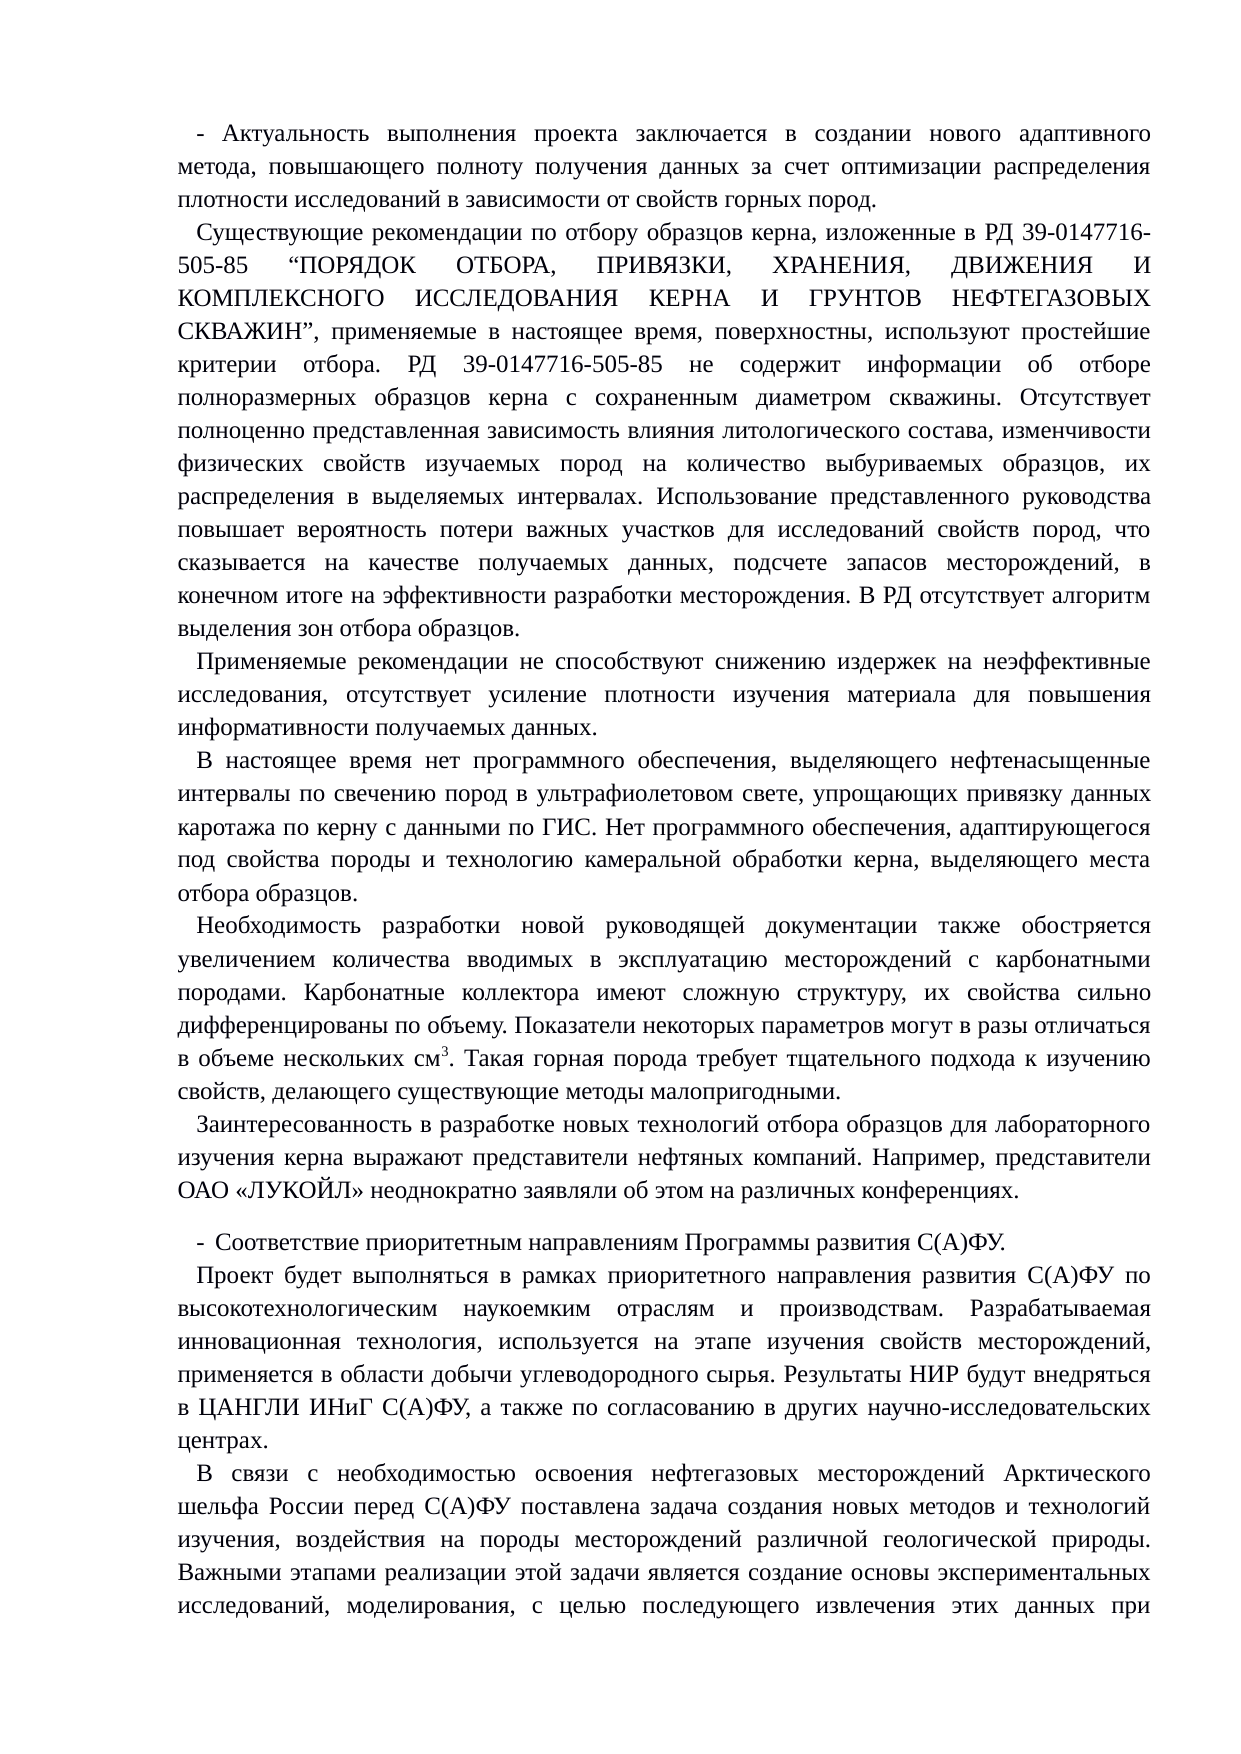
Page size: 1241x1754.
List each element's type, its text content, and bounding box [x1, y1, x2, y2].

text Заинтересованность в разработке новых технологий отбора образцов для лабораторного изучения керна выражают представители нефтяных компаний. Например, представители ОАО «ЛУКОЙЛ» неоднократно заявляли об этом на различных конференциях. [177, 1109, 1152, 1203]
text В настоящее время нет программного обеспечения, выделяющего нефтенасыщенные интервалы по свечению пород в ультрафиолетовом свете, упрощающих привязку данных каротажа по керну с данными по ГИС. Нет программного обеспечения, адаптирующегося под свойства породы и технологию камеральной обработки керна, выделяющего места отбора образцов. [177, 746, 1152, 906]
text - Актуальность выполнения проекта заключается в создании нового адаптивного метода, повышающего полноту получения данных за счет оптимизации распределения плотности исследований в зависимости от свойств горных пород. [177, 118, 1152, 213]
text Применяемые рекомендации не способствуют снижению издержек на неэффективные исследования, отсутствует усиление плотности изучения материала для повышения информативности получаемых данных. [177, 646, 1152, 741]
text Существующие рекомендации по отбору образцов керна, изложенные в РД 39-0147716-505-85 “ПОРЯДОК ОТБОРА, ПРИВЯЗКИ, ХРАНЕНИЯ, ДВИЖЕНИЯ И КОМПЛЕКСНОГО ИССЛЕДОВАНИЯ КЕРНА И ГРУНТОВ НЕФТЕГАЗОВЫХ СКВАЖИН”, применяемые в настоящее время, поверхностны, используют простейшие критерии отбора. РД 39-0147716-505-85 не содержит информации об отборе полноразмерных образцов керна с сохраненным диаметром скважины. Отсутствует полноценно представленная зависимость влияния литологического состава, изменчивости физических свойств изучаемых пород на количество выбуриваемых образцов, их распределения в выделяемых интервалах. Использование представленного руководства повышает вероятность потери важных участков для исследований свойств пород, что сказывается на качестве получаемых данных, подсчете запасов месторождений, в конечном итоге на эффективности разработки месторождения. В РД отсутствует алгоритм выделения зон отбора образцов. [177, 217, 1152, 642]
text Проект будет выполняться в рамках приоритетного направления развития С(А)ФУ по высокотехнологическим наукоемким отраслям и производствам. Разрабатываемая инновационная технология, используется на этапе изучения свойств месторождений, применяется в области добычи углеводородного сырья. Результаты НИР будут внедряться в ЦАНГЛИ ИНиГ С(А)ФУ, а также по согласованию в других научно-исследовательских центрах. [177, 1260, 1152, 1454]
list Соответствие приоритетным направлениям Программы развития С(А)ФУ. [177, 1227, 1152, 1256]
text Необходимость разработки новой руководящей документации также обостряется увеличением количества вводимых в эксплуатацию месторождений с карбонатными породами. Карбонатные коллектора имеют сложную структуру, их свойства сильно дифференцированы по объему. Показатели некоторых параметров могут в разы отличаться в объеме нескольких см3. Такая горная порода требует тщательного подхода к изучению свойств, делающего существующие методы малопригодными. [177, 911, 1152, 1104]
text В связи с необходимостью освоения нефтегазовых месторождений Арктического шельфа России перед С(А)ФУ поставлена задача создания новых методов и технологий изучения, воздействия на породы месторождений различной геологической природы. Важными этапами реализации этой задачи является создание основы экспериментальных исследований, моделирования, с целью последующего извлечения этих данных при [177, 1458, 1152, 1619]
